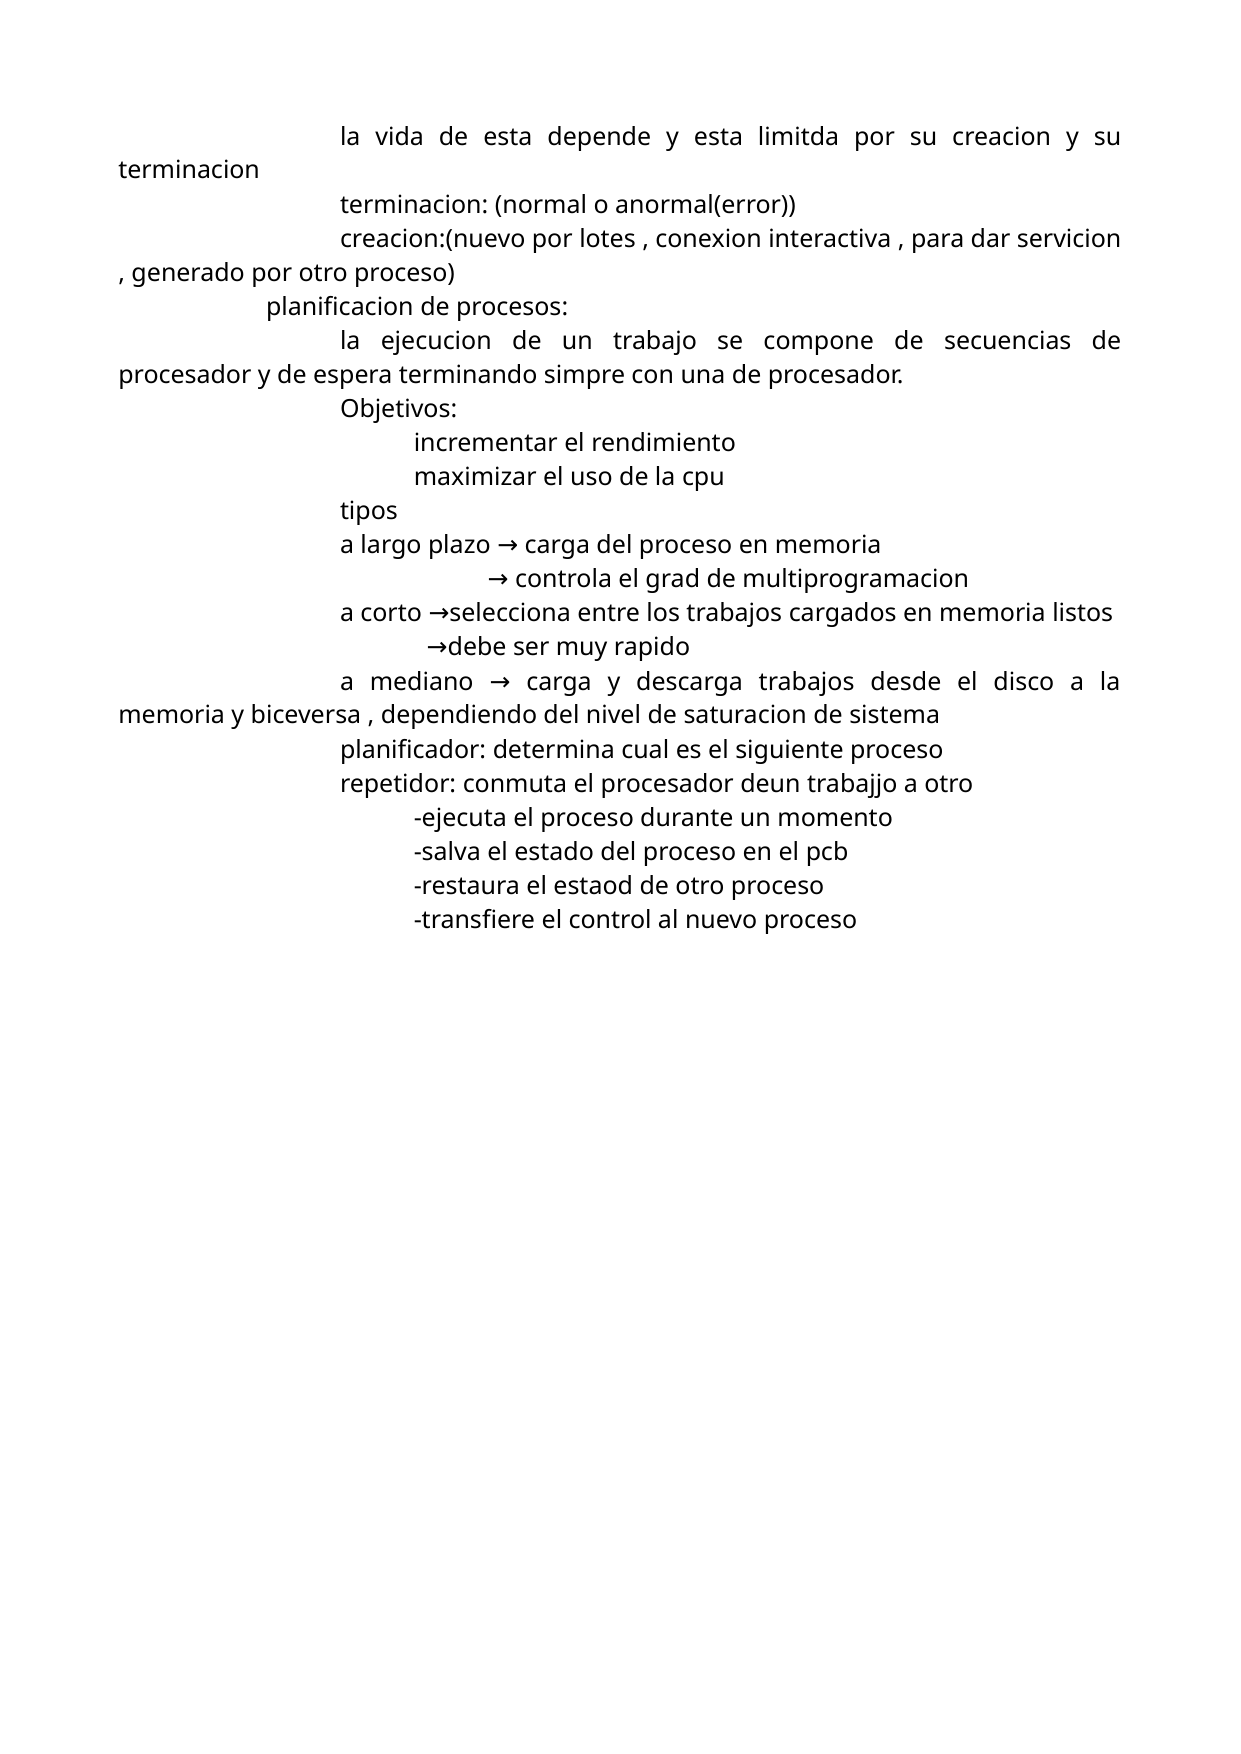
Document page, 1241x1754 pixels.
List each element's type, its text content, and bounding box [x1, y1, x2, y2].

text incrementar el rendimiento [118, 425, 1122, 459]
text -ejecuta el proceso durante un momento [118, 799, 1122, 833]
text creacion:(nuevo por lotes , conexion interactiva , para dar servicion , generado por otro proceso) [118, 220, 1122, 288]
text tipos [118, 493, 1122, 527]
text terminacion: (normal o anormal(error)) [118, 186, 1122, 220]
text planificador: determina cual es el siguiente proceso [118, 731, 1122, 765]
text la ejecucion de un trabajo se compone de secuencias de procesador y de espera terminando simpre con una de procesador. [118, 322, 1122, 391]
text -salva el estado del proceso en el pcb [118, 833, 1122, 867]
text → controla el grad de multiprogramacion [118, 561, 1122, 595]
text maximizar el uso de la cpu [118, 459, 1122, 493]
text repetidor: conmuta el procesador deun trabajjo a otro [118, 765, 1122, 799]
text -restaura el estaod de otro proceso [118, 867, 1122, 902]
text a corto →selecciona entre los trabajos cargados en memoria listos [118, 595, 1122, 629]
text →debe ser muy rapido [118, 629, 1122, 663]
text planificacion de procesos: [118, 288, 1122, 322]
text -transfiere el control al nuevo proceso [118, 902, 1122, 936]
text a mediano → carga y descarga trabajos desde el disco a la memoria y biceversa , dependiendo del nivel de saturacion de sistema [118, 663, 1122, 731]
text Objetivos: [118, 391, 1122, 425]
text a largo plazo → carga del proceso en memoria [118, 527, 1122, 561]
text la vida de esta depende y esta limitda por su creacion y su terminacion [118, 118, 1122, 186]
